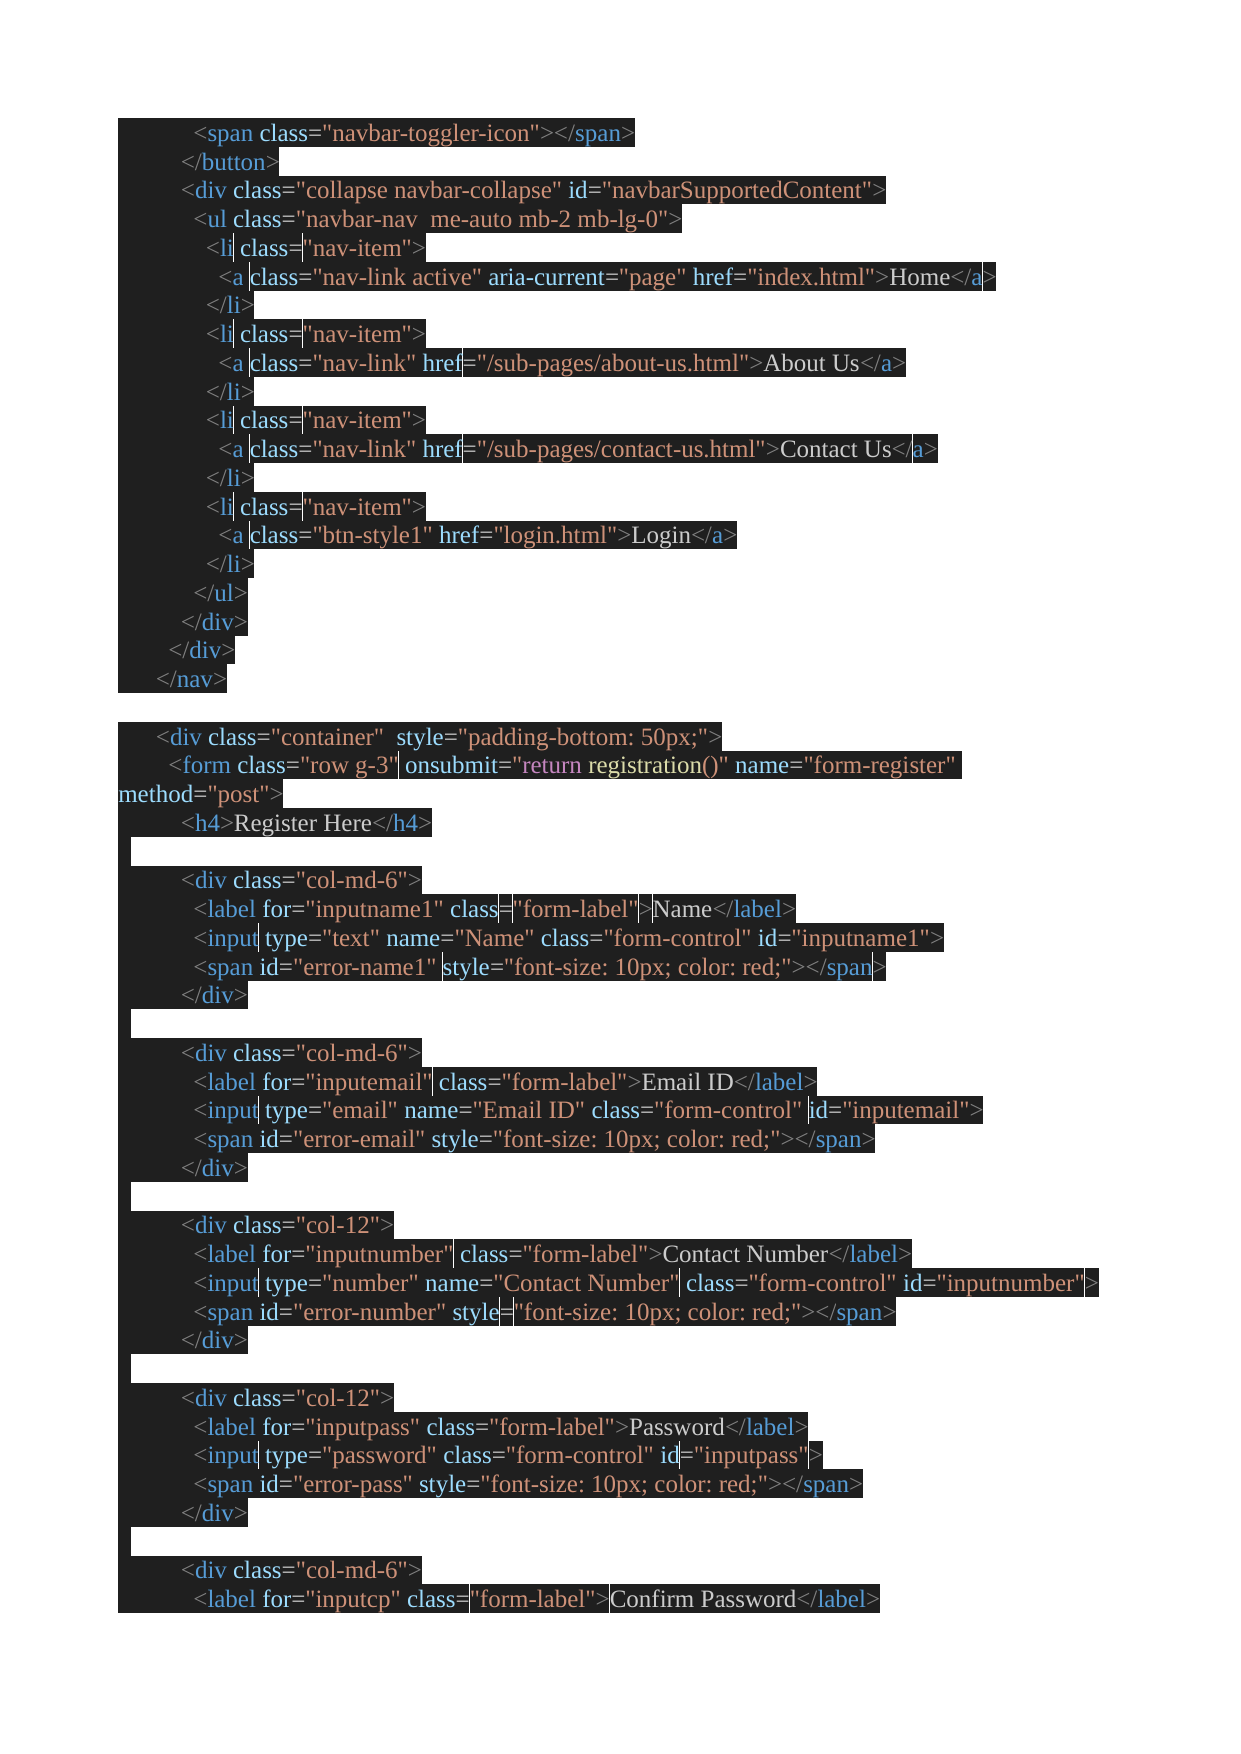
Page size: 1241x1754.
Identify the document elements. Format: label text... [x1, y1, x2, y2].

text </ul> [118, 578, 1122, 607]
text <span id="error-name1" style="font-size: 10px; color: red;"></span> [118, 952, 1122, 981]
text <input type="email" name="Email ID" class="form-control" id="inputemail"> [118, 1096, 1122, 1124]
text <input type="number" name="Contact Number" class="form-control" id="inputnumber"> [118, 1268, 1122, 1297]
text <span id="error-email" style="font-size: 10px; color: red;"></span> [118, 1124, 1122, 1153]
text <div class="col-md-6"> [118, 866, 1122, 894]
text <ul class="navbar-nav me-auto mb-2 mb-lg-0"> [118, 204, 1122, 233]
text </button> [118, 147, 1122, 176]
text <input type="text" name="Name" class="form-control" id="inputname1"> [118, 923, 1122, 952]
text <a class="nav-link active" aria-current="page" href="index.html">Home</a> [118, 262, 1122, 291]
text <a class="btn-style1" href="login.html">Login</a> [118, 521, 1122, 549]
text <form class="row g-3" onsubmit="return registration()" name="form-register" method="post"> [118, 751, 1122, 808]
text <span class="navbar-toggler-icon"></span> [118, 118, 1122, 147]
text </nav> [118, 664, 1122, 693]
text <li class="nav-item"> [118, 406, 1122, 434]
text <div class="col-12"> [118, 1211, 1122, 1239]
text <div class="col-md-6"> [118, 1556, 1122, 1584]
text <div class="col-12"> [118, 1383, 1122, 1412]
text <input type="password" class="form-control" id="inputpass"> [118, 1441, 1122, 1469]
text <span id="error-pass" style="font-size: 10px; color: red;"></span> [118, 1469, 1122, 1498]
text </li> [118, 291, 1122, 319]
text </div> [118, 636, 1122, 664]
text <h4>Register Here</h4> [118, 808, 1122, 837]
text <span id="error-number" style="font-size: 10px; color: red;"></span> [118, 1297, 1122, 1326]
text <label for="inputcp" class="form-label">Confirm Password</label> [118, 1584, 1122, 1613]
text <li class="nav-item"> [118, 319, 1122, 348]
text </div> [118, 1153, 1122, 1182]
text <a class="nav-link" href="/sub-pages/about-us.html">About Us</a> [118, 348, 1122, 377]
text <div class="col-md-6"> [118, 1038, 1122, 1067]
text </div> [118, 607, 1122, 636]
text <a class="nav-link" href="/sub-pages/contact-us.html">Contact Us</a> [118, 434, 1122, 463]
text <label for="inputnumber" class="form-label">Contact Number</label> [118, 1239, 1122, 1268]
text </li> [118, 463, 1122, 492]
text <li class="nav-item"> [118, 233, 1122, 262]
text </div> [118, 1498, 1122, 1527]
text </li> [118, 549, 1122, 578]
text <label for="inputpass" class="form-label">Password</label> [118, 1412, 1122, 1441]
text <div class="container" style="padding-bottom: 50px;"> [118, 722, 1122, 751]
text <label for="inputname1" class="form-label">Name</label> [118, 894, 1122, 923]
text <li class="nav-item"> [118, 492, 1122, 521]
text <label for="inputemail" class="form-label">Email ID</label> [118, 1067, 1122, 1096]
text </div> [118, 981, 1122, 1009]
text </div> [118, 1326, 1122, 1354]
text </li> [118, 377, 1122, 406]
text <div class="collapse navbar-collapse" id="navbarSupportedContent"> [118, 176, 1122, 204]
